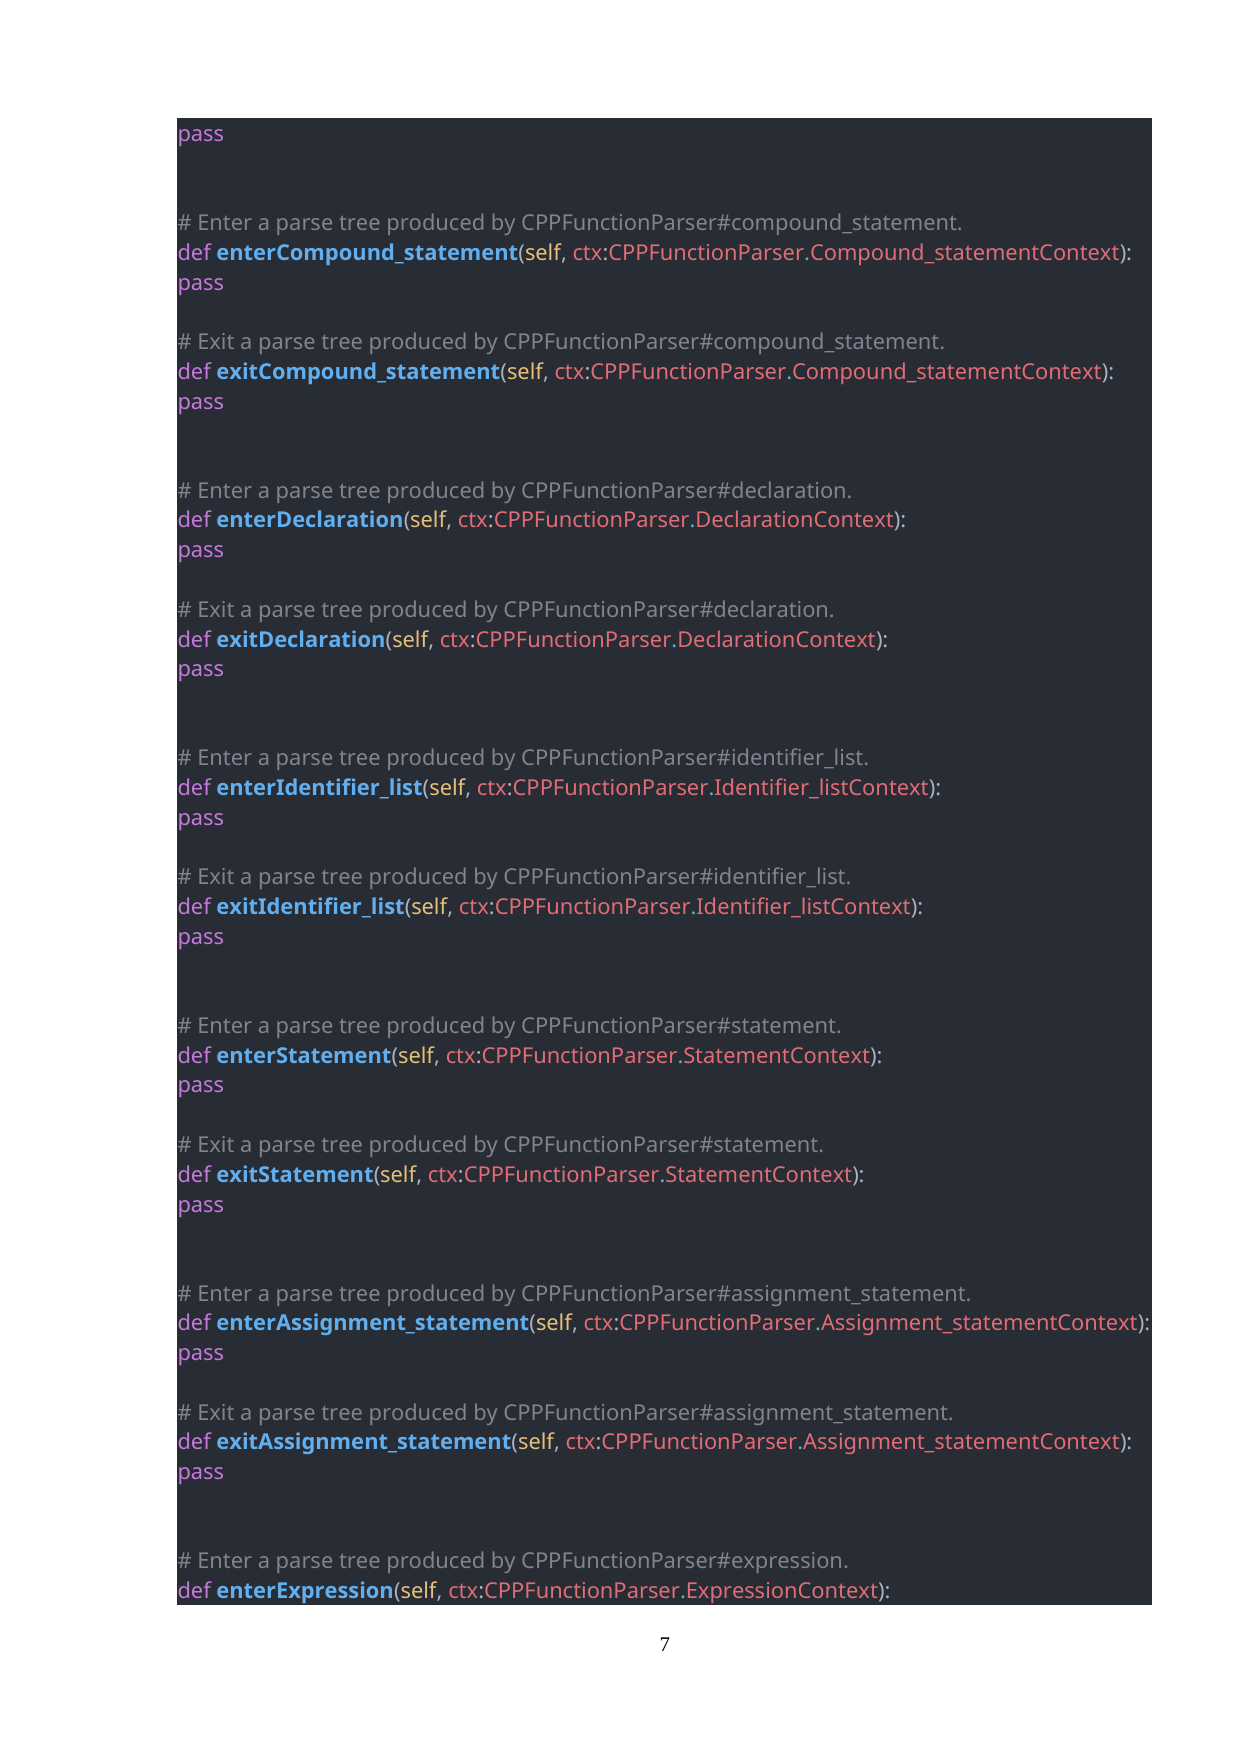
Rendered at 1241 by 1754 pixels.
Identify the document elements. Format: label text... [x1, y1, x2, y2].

text # Exit a parse tree produced by CPPFunctionParser#declaration. [177, 594, 1152, 623]
text # Enter a parse tree produced by CPPFunctionParser#identifier_list. [177, 742, 1152, 772]
text # Exit a parse tree produced by CPPFunctionParser#identifier_list. [177, 861, 1152, 891]
text pass [177, 653, 1152, 683]
text def exitDeclaration(self, ctx:CPPFunctionParser.DeclarationContext): [177, 623, 1152, 653]
text pass [177, 1456, 1152, 1486]
text def exitAssignment_statement(self, ctx:CPPFunctionParser.Assignment_statementContext): [177, 1426, 1152, 1456]
text pass [177, 1188, 1152, 1218]
text def exitStatement(self, ctx:CPPFunctionParser.StatementContext): [177, 1159, 1152, 1188]
text # Exit a parse tree produced by CPPFunctionParser#statement. [177, 1129, 1152, 1159]
text def enterCompound_statement(self, ctx:CPPFunctionParser.Compound_statementContext): [177, 237, 1152, 267]
text pass [177, 534, 1152, 564]
text def enterIdentifier_list(self, ctx:CPPFunctionParser.Identifier_listContext): [177, 772, 1152, 802]
text def enterAssignment_statement(self, ctx:CPPFunctionParser.Assignment_statementContext): [177, 1307, 1152, 1337]
text # Exit a parse tree produced by CPPFunctionParser#assignment_statement. [177, 1397, 1152, 1426]
text pass [177, 1069, 1152, 1099]
text def enterStatement(self, ctx:CPPFunctionParser.StatementContext): [177, 1040, 1152, 1069]
text pass [177, 118, 1152, 148]
text # Enter a parse tree produced by CPPFunctionParser#assignment_statement. [177, 1277, 1152, 1307]
text def exitCompound_statement(self, ctx:CPPFunctionParser.Compound_statementContext): [177, 356, 1152, 386]
text # Enter a parse tree produced by CPPFunctionParser#statement. [177, 1010, 1152, 1040]
text # Enter a parse tree produced by CPPFunctionParser#compound_statement. [177, 207, 1152, 237]
text def enterExpression(self, ctx:CPPFunctionParser.ExpressionContext): [177, 1575, 1152, 1605]
text pass [177, 921, 1152, 951]
text pass [177, 802, 1152, 832]
text # Enter a parse tree produced by CPPFunctionParser#declaration. [177, 475, 1152, 504]
text def exitIdentifier_list(self, ctx:CPPFunctionParser.Identifier_listContext): [177, 891, 1152, 921]
text # Enter a parse tree produced by CPPFunctionParser#expression. [177, 1545, 1152, 1575]
text def enterDeclaration(self, ctx:CPPFunctionParser.DeclarationContext): [177, 504, 1152, 534]
text pass [177, 386, 1152, 416]
text # Exit a parse tree produced by CPPFunctionParser#compound_statement. [177, 326, 1152, 356]
text pass [177, 1337, 1152, 1367]
text pass [177, 267, 1152, 296]
